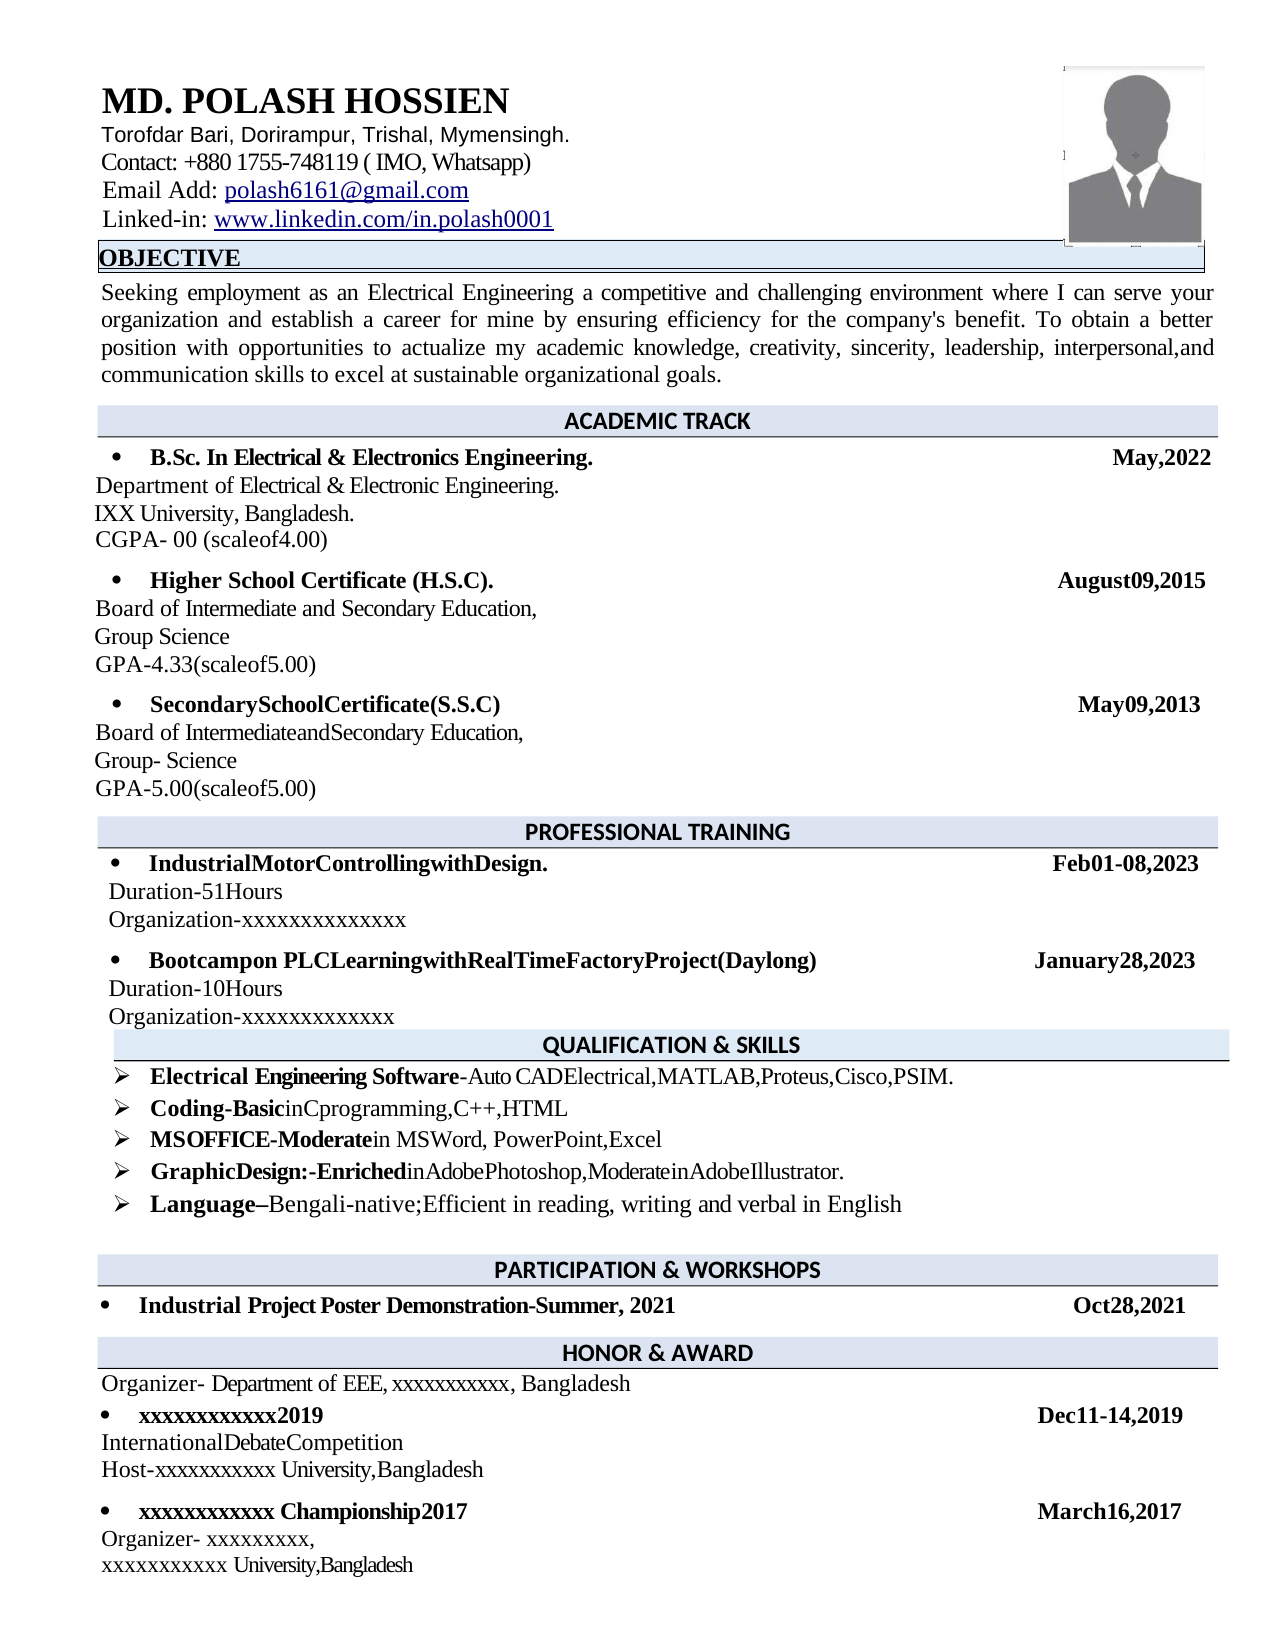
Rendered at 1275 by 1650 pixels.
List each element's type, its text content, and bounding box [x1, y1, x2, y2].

list Electrical Engineering Software-Auto CADElectrical,MATLAB,Proteus,Cisco,PSIM. [112, 1062, 1231, 1090]
text IXX University, Bangladesh. [83, 498, 647, 526]
subtitle Industrial Project Poster Demonstration-Summer, 2021 Oct28,2021 [101, 1256, 1231, 1318]
text Organization-xxxxxxxxxxxxxx [108, 905, 1231, 932]
subtitle Contact: +880 1755-748119 ( IMO, Whatsapp) [101, 147, 647, 176]
text InternationalDebateCompetition [101, 1429, 1231, 1456]
subtitle Language–Bengali-native;Efficient in reading, writing and verbal in English [112, 1189, 1231, 1218]
list GraphicDesign:-EnrichedinAdobePhotoshop,ModerateinAdobeIllustrator. [112, 1157, 929, 1185]
text Linked-in: www.linkedin.com/in.polash0001 [83, 204, 1063, 233]
text MD. POLASH HOSSIEN [83, 79, 1063, 122]
text Group- Science [83, 746, 664, 773]
text Department of Electrical & Electronic Engineering. [83, 471, 647, 498]
subtitle Higher School Certificate (H.S.C). August09,2015 [112, 565, 1231, 594]
subtitle Torofdar Bari, Dorirampur, Trishal, Mymensingh. [101, 122, 647, 147]
picture [1063, 66, 1205, 247]
text Board of Intermediate and Secondary Education, [83, 594, 664, 622]
text Organizer- xxxxxxxxx, xxxxxxxxxxx University,Bangladesh [101, 1525, 434, 1578]
text GPA-5.00(scaleof5.00) [83, 774, 1231, 801]
text Organization-xxxxxxxxxxxxx [108, 1002, 1231, 1029]
text CGPA- 00 (scaleof4.00) [83, 526, 1231, 553]
text [1205, 79, 1231, 122]
text Group Science [83, 622, 664, 650]
subtitle SecondarySchoolCertificate(S.S.C) May09,2013 [113, 689, 1231, 718]
text Board of IntermediateandSecondary Education, [83, 718, 664, 746]
subtitle B.Sc. In Electrical & Electronics Engineering. May,2022 [112, 407, 1231, 471]
text Seeking employment as an Electrical Engineering a competitive and challenging environment where I can serve your organization and establish a career for mine by ensuring efficiency for the company's benefit. To obtain a better position with opportunities to actualize my academic knowledge, creativity, sincerity, leadership, interpersonal,and communication skills to excel at sustainable organizational goals. [101, 239, 1214, 388]
text Duration-10Hours [108, 974, 1231, 1001]
text Duration-51Hours [108, 877, 1231, 905]
subtitle [1205, 176, 1231, 204]
subtitle Email Add: polash6161@gmail.com [83, 176, 1063, 204]
text Organizer- Department of EEE, xxxxxxxxxxx, Bangladesh [101, 1318, 1231, 1397]
subtitle xxxxxxxxxxxx2019 Dec11-14,2019 [101, 1401, 1231, 1428]
text Host-xxxxxxxxxxx University,Bangladesh [101, 1456, 1231, 1483]
subtitle IndustrialMotorControllingwithDesign. Feb01-08,2023 [111, 814, 1231, 877]
subtitle xxxxxxxxxxxx Championship2017 March16,2017 [101, 1496, 1231, 1525]
subtitle Bootcampon PLCLearningwithRealTimeFactoryProject(Daylong) January28,2023 [111, 945, 1231, 974]
list MSOFFICE-Moderatein MSWord, PowerPoint,Excel [112, 1125, 1231, 1153]
list Coding-BasicinCprogramming,C++,HTML [112, 1094, 1231, 1121]
text GPA-4.33(scaleof5.00) [83, 650, 1231, 677]
